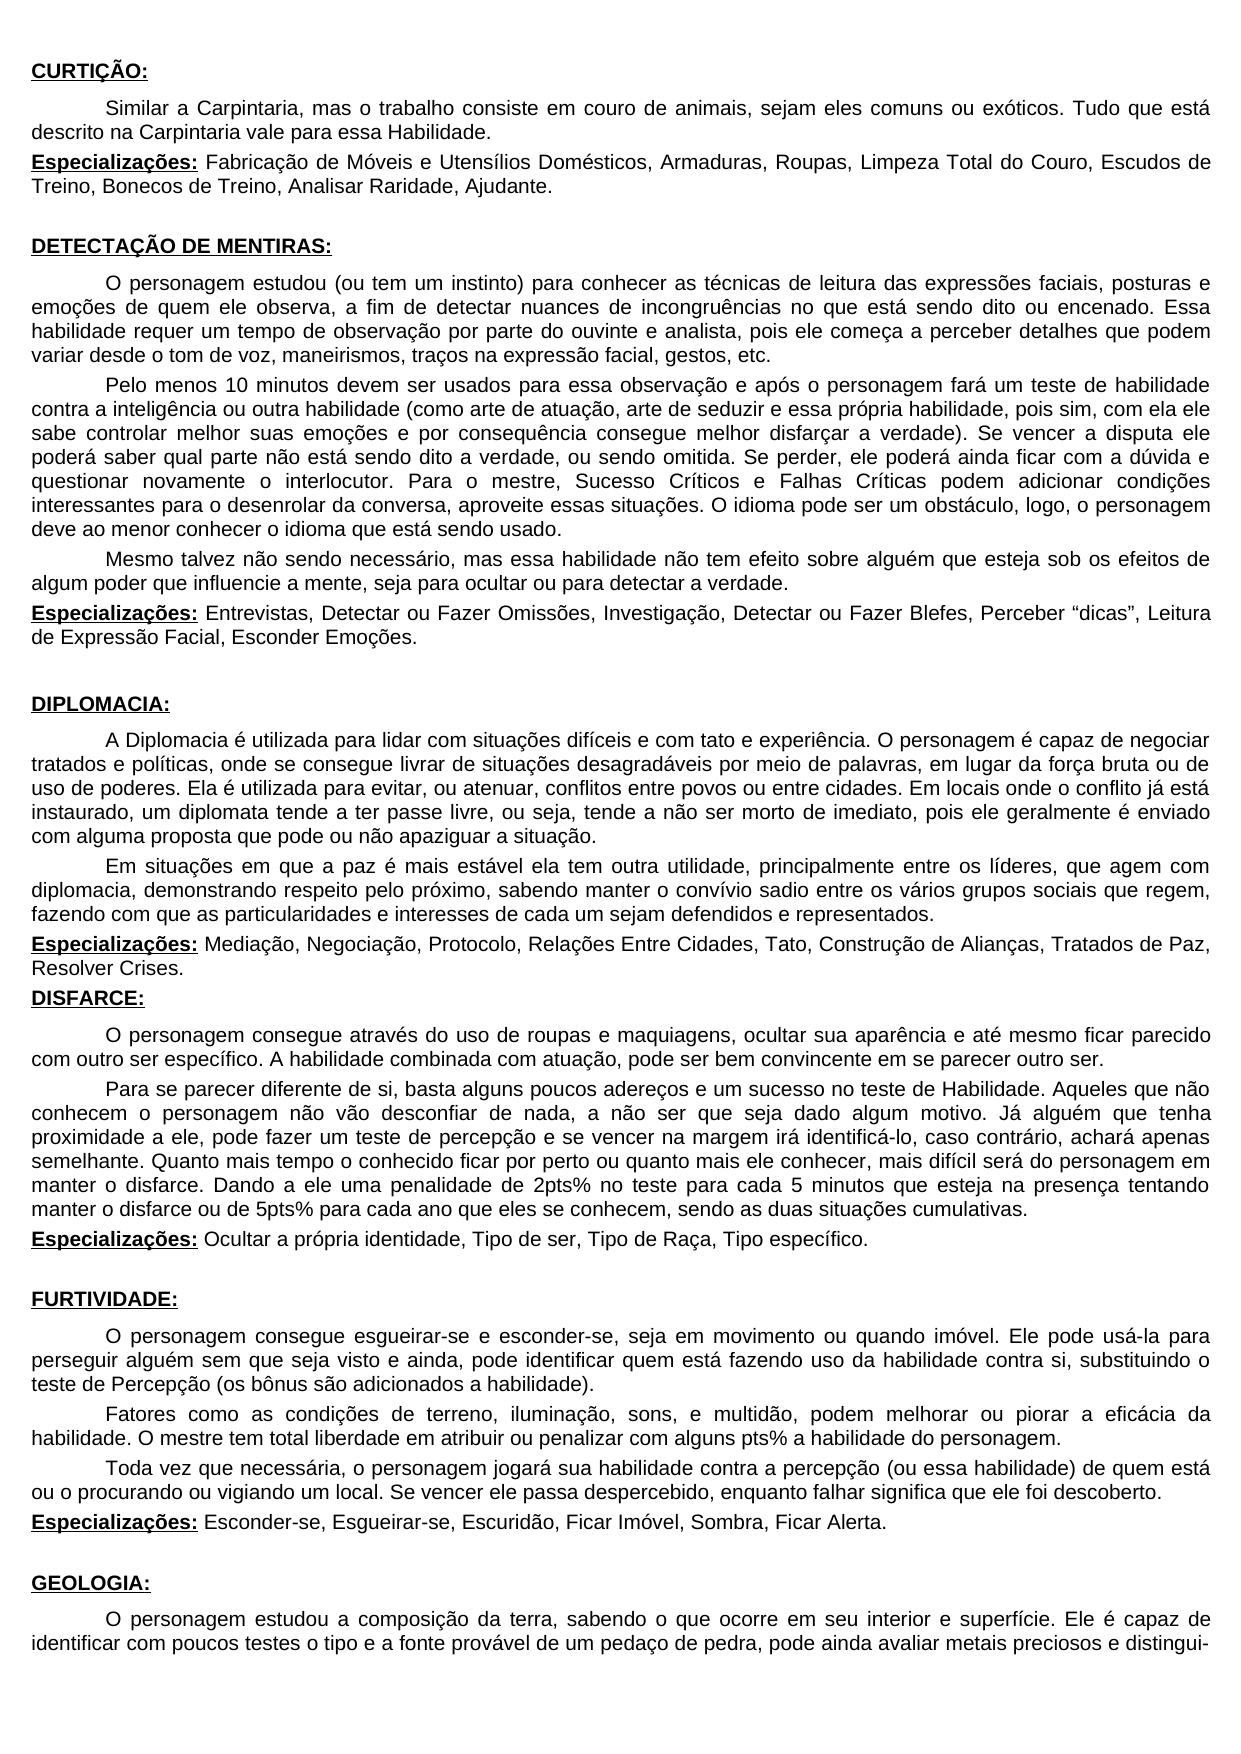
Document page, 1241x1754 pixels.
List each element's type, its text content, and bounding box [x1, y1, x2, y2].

text Toda vez que necessária, o personagem jogará sua habilidade contra a percepção (ou essa habilidade) de quem está ou o procurando ou vigiando um local. Se vencer ele passa despercebido, enquanto falhar significa que ele foi descoberto. [31, 1456, 1212, 1504]
text GEOLOGIA: [31, 1571, 1212, 1594]
text Fatores como as condições de terreno, iluminação, sons, e multidão, podem melhorar ou piorar a eficácia da habilidade. O mestre tem total liberdade em atribuir ou penalizar com alguns pts% a habilidade do personagem. [31, 1402, 1212, 1450]
text Mesmo talvez não sendo necessário, mas essa habilidade não tem efeito sobre alguém que esteja sob os efeitos de algum poder que influencie a mente, seja para ocultar ou para detectar a verdade. [31, 547, 1212, 594]
text Especializações: Esconder-se, Esgueirar-se, Escuridão, Ficar Imóvel, Sombra, Ficar Alerta. [31, 1510, 1212, 1534]
text Para se parecer diferente de si, basta alguns poucos adereços e um sucesso no teste de Habilidade. Aqueles que não conhecem o personagem não vão desconfiar de nada, a não ser que seja dado algum motivo. Já alguém que tenha proximidade a ele, pode fazer um teste de percepção e se vencer na margem irá identificá-lo, caso contrário, achará apenas semelhante. Quanto mais tempo o conhecido ficar por perto ou quanto mais ele conhecer, mais difícil será do personagem em manter o disfarce. Dando a ele uma penalidade de 2pts% no teste para cada 5 minutos que esteja na presença tentando manter o disfarce ou de 5pts% para cada ano que eles se conhecem, sendo as duas situações cumulativas. [31, 1077, 1212, 1221]
text DIPLOMACIA: [31, 691, 1212, 715]
text O personagem consegue esgueirar-se e esconder-se, seja em movimento ou quando imóvel. Ele pode usá-la para perseguir alguém sem que seja visto e ainda, pode identificar quem está fazendo uso da habilidade contra si, substituindo o teste de Percepção (os bônus são adicionados a habilidade). [31, 1324, 1212, 1396]
text Em situações em que a paz é mais estável ela tem outra utilidade, principalmente entre os líderes, que agem com diplomacia, demonstrando respeito pelo próximo, sabendo manter o convívio sadio entre os vários grupos sociais que regem, fazendo com que as particularidades e interesses de cada um sejam defendidos e representados. [31, 854, 1212, 926]
text FURTIVIDADE: [31, 1287, 1212, 1311]
text O personagem estudou a composição da terra, sabendo o que ocorre em seu interior e superfície. Ele é capaz de identificar com poucos testes o tipo e a fonte provável de um pedaço de pedra, pode ainda avaliar metais preciosos e distingui- [31, 1607, 1212, 1655]
text Pelo menos 10 minutos devem ser usados para essa observação e após o personagem fará um teste de habilidade contra a inteligência ou outra habilidade (como arte de atuação, arte de seduzir e essa própria habilidade, pois sim, com ela ele sabe controlar melhor suas emoções e por consequência consegue melhor disfarçar a verdade). Se vencer a disputa ele poderá saber qual parte não está sendo dito a verdade, ou sendo omitida. Se perder, ele poderá ainda ficar com a dúvida e questionar novamente o interlocutor. Para o mestre, Sucesso Críticos e Falhas Críticas podem adicionar condições interessantes para o desenrolar da conversa, aproveite essas situações. O idioma pode ser um obstáculo, logo, o personagem deve ao menor conhecer o idioma que está sendo usado. [31, 373, 1212, 540]
text Especializações: Fabricação de Móveis e Utensílios Domésticos, Armaduras, Roupas, Limpeza Total do Couro, Escudos de Treino, Bonecos de Treino, Analisar Raridade, Ajudante. [31, 150, 1212, 198]
text Especializações: Entrevistas, Detectar ou Fazer Omissões, Investigação, Detectar ou Fazer Blefes, Perceber “dicas”, Leitura de Expressão Facial, Esconder Emoções. [31, 601, 1212, 649]
text DISFARCE: [31, 986, 1212, 1010]
text Similar a Carpintaria, mas o trabalho consiste em couro de animais, sejam eles comuns ou exóticos. Tudo que está descrito na Carpintaria vale para essa Habilidade. [31, 96, 1212, 143]
text Especializações: Ocultar a própria identidade, Tipo de ser, Tipo de Raça, Tipo específico. [31, 1227, 1212, 1251]
text Especializações: Mediação, Negociação, Protocolo, Relações Entre Cidades, Tato, Construção de Alianças, Tratados de Paz, Resolver Crises. [31, 932, 1212, 980]
text CURTIÇÃO: [31, 59, 1212, 83]
text DETECTAÇÃO DE MENTIRAS: [31, 234, 1212, 258]
text A Diplomacia é utilizada para lidar com situações difíceis e com tato e experiência. O personagem é capaz de negociar tratados e políticas, onde se consegue livrar de situações desagradáveis por meio de palavras, em lugar da força bruta ou de uso de poderes. Ela é utilizada para evitar, ou atenuar, conflitos entre povos ou entre cidades. Em locais onde o conflito já está instaurado, um diplomata tende a ter passe livre, ou seja, tende a não ser morto de imediato, pois ele geralmente é enviado com alguma proposta que pode ou não apaziguar a situação. [31, 728, 1212, 848]
text O personagem consegue através do uso de roupas e maquiagens, ocultar sua aparência e até mesmo ficar parecido com outro ser específico. A habilidade combinada com atuação, pode ser bem convincente em se parecer outro ser. [31, 1023, 1212, 1071]
text O personagem estudou (ou tem um instinto) para conhecer as técnicas de leitura das expressões faciais, posturas e emoções de quem ele observa, a fim de detectar nuances de incongruências no que está sendo dito ou encenado. Essa habilidade requer um tempo de observação por parte do ouvinte e analista, pois ele começa a perceber detalhes que podem variar desde o tom de voz, maneirismos, traços na expressão facial, gestos, etc. [31, 271, 1212, 366]
